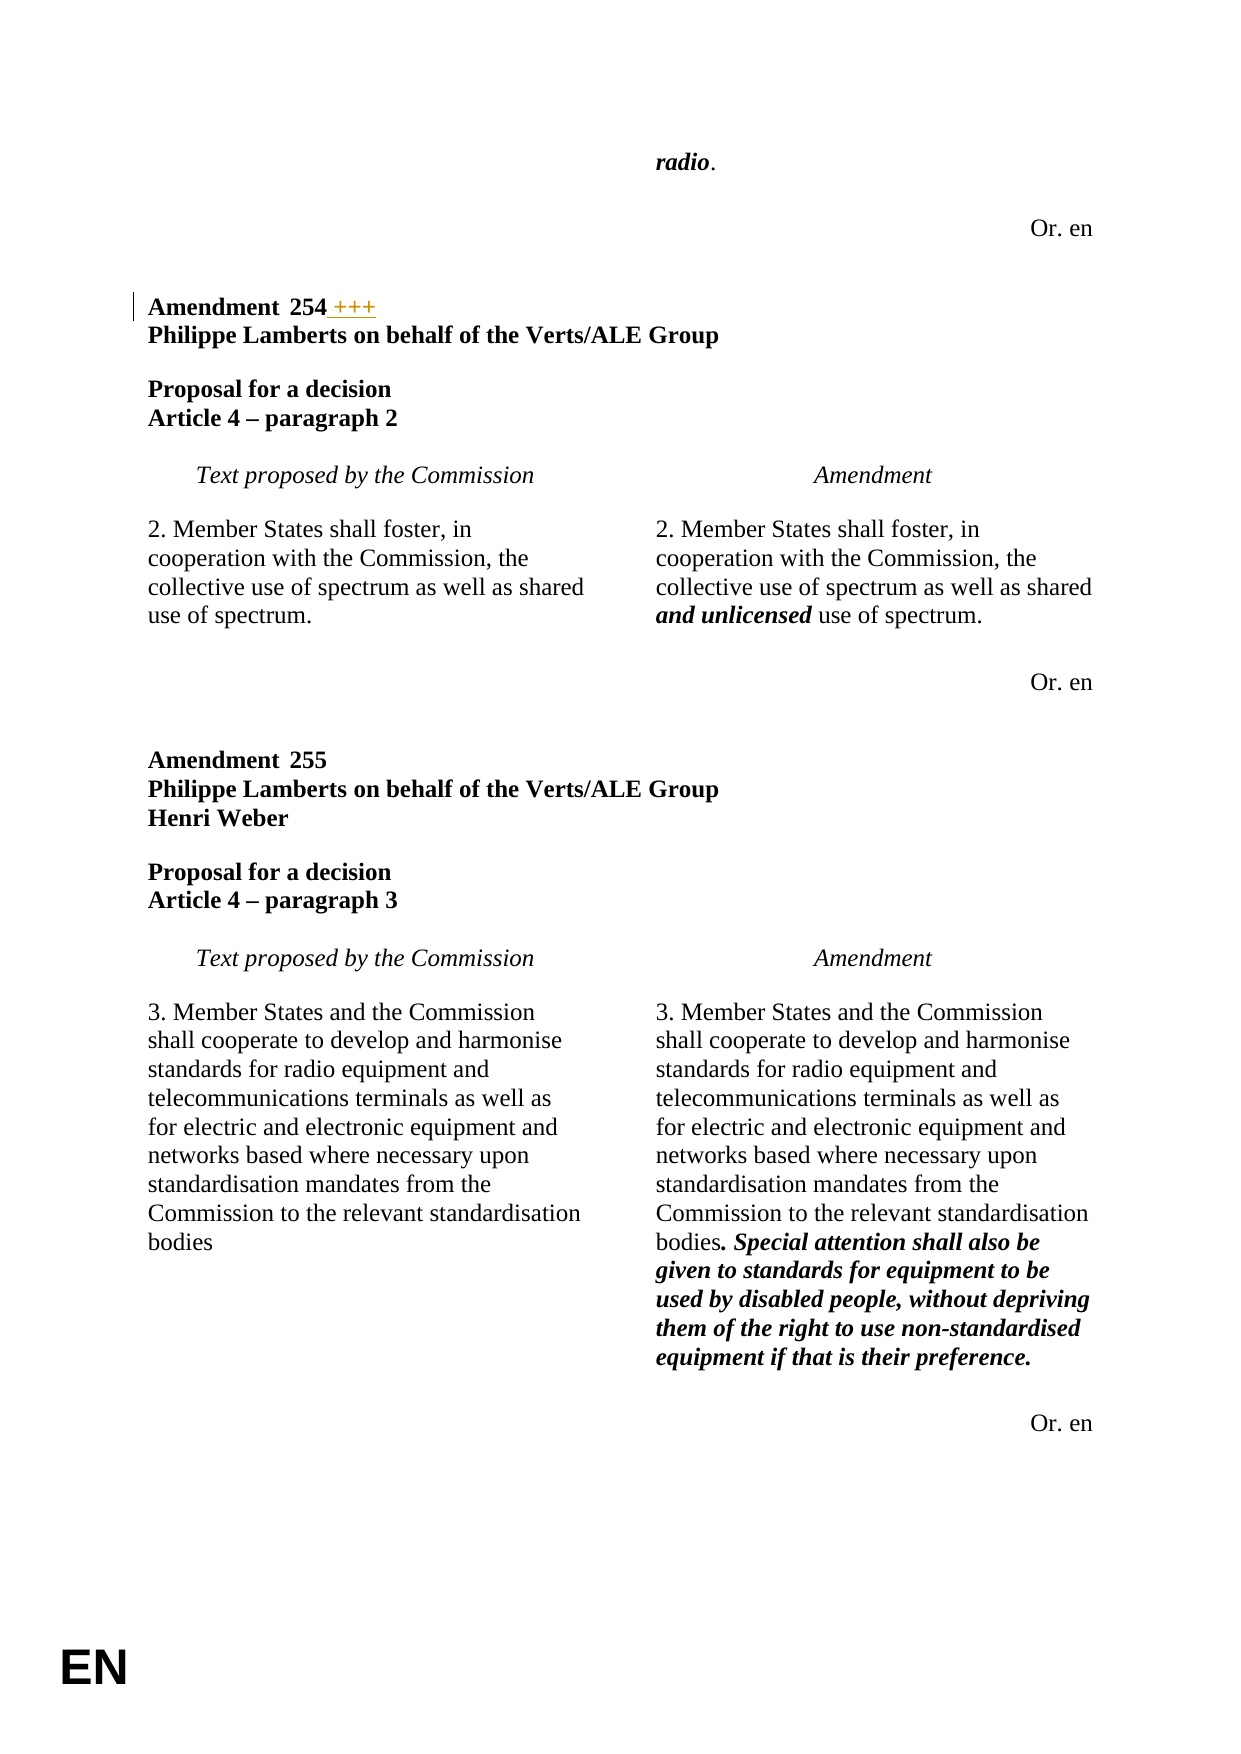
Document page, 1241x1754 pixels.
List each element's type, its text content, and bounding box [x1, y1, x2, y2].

text <Article>Article 4 – paragraph 2 </Article> [148, 403, 1093, 432]
text <Members>Henri Weber</Members> [148, 803, 1093, 832]
table_cell Text proposed by the Commission [112, 461, 620, 514]
table_cell [112, 147, 620, 188]
text <Amend>Amendment <NumAm>254 +++</NumAm> [148, 292, 1093, 321]
table_cell Amendment [620, 943, 1128, 997]
text <Members>Philippe Lamberts</Members><AuNomDe>{Verts/ALE} on behalf of the Verts/ALE Group</AuNomDe> [148, 321, 1093, 349]
table_cell Amendment [620, 461, 1128, 514]
text Or. <Original>{EN}en</Original> [148, 213, 1093, 242]
table_cell radio. [620, 147, 1128, 188]
text <Article>Article 4 – paragraph 3 </Article> [148, 886, 1093, 914]
table_cell 3. Member States and the Commission shall cooperate to develop and harmonise standards for radio equipment and telecommunications terminals as well as for electric and electronic equipment and networks based where necessary upon standardisation mandates from the Commission to the relevant standardisation bodies. Special attention shall also be given to standards for equipment to be used by disabled people, without depriving them of the right to use non-standardised equipment if that is their preference. [620, 997, 1128, 1383]
table_cell 2. Member States shall foster, in cooperation with the Commission, the collective use of spectrum as well as shared use of spectrum. [112, 514, 620, 642]
text <Members>Philippe Lamberts</Members><AuNomDe>{Verts/ALE} on behalf of the Verts/ALE Group</AuNomDe> [148, 774, 1093, 803]
table_header [112, 914, 1128, 943]
text <Amend>Amendment <NumAm>255</NumAm> [148, 746, 1093, 774]
text <DocAmend>Proposal for a decision</DocAmend> [148, 374, 1093, 403]
text Or. <Original>{EN}en</Original> [148, 667, 1093, 696]
text <DocAmend>Proposal for a decision</DocAmend> [148, 857, 1093, 886]
table_header [112, 432, 1128, 461]
table_cell Text proposed by the Commission [112, 943, 620, 997]
table_cell 3. Member States and the Commission shall cooperate to develop and harmonise standards for radio equipment and telecommunications terminals as well as for electric and electronic equipment and networks based where necessary upon standardisation mandates from the Commission to the relevant standardisation bodies [112, 997, 620, 1383]
text Or. <Original>{EN}en</Original> [148, 1408, 1093, 1437]
table_cell 2. Member States shall foster, in cooperation with the Commission, the collective use of spectrum as well as shared and unlicensed use of spectrum. [620, 514, 1128, 642]
